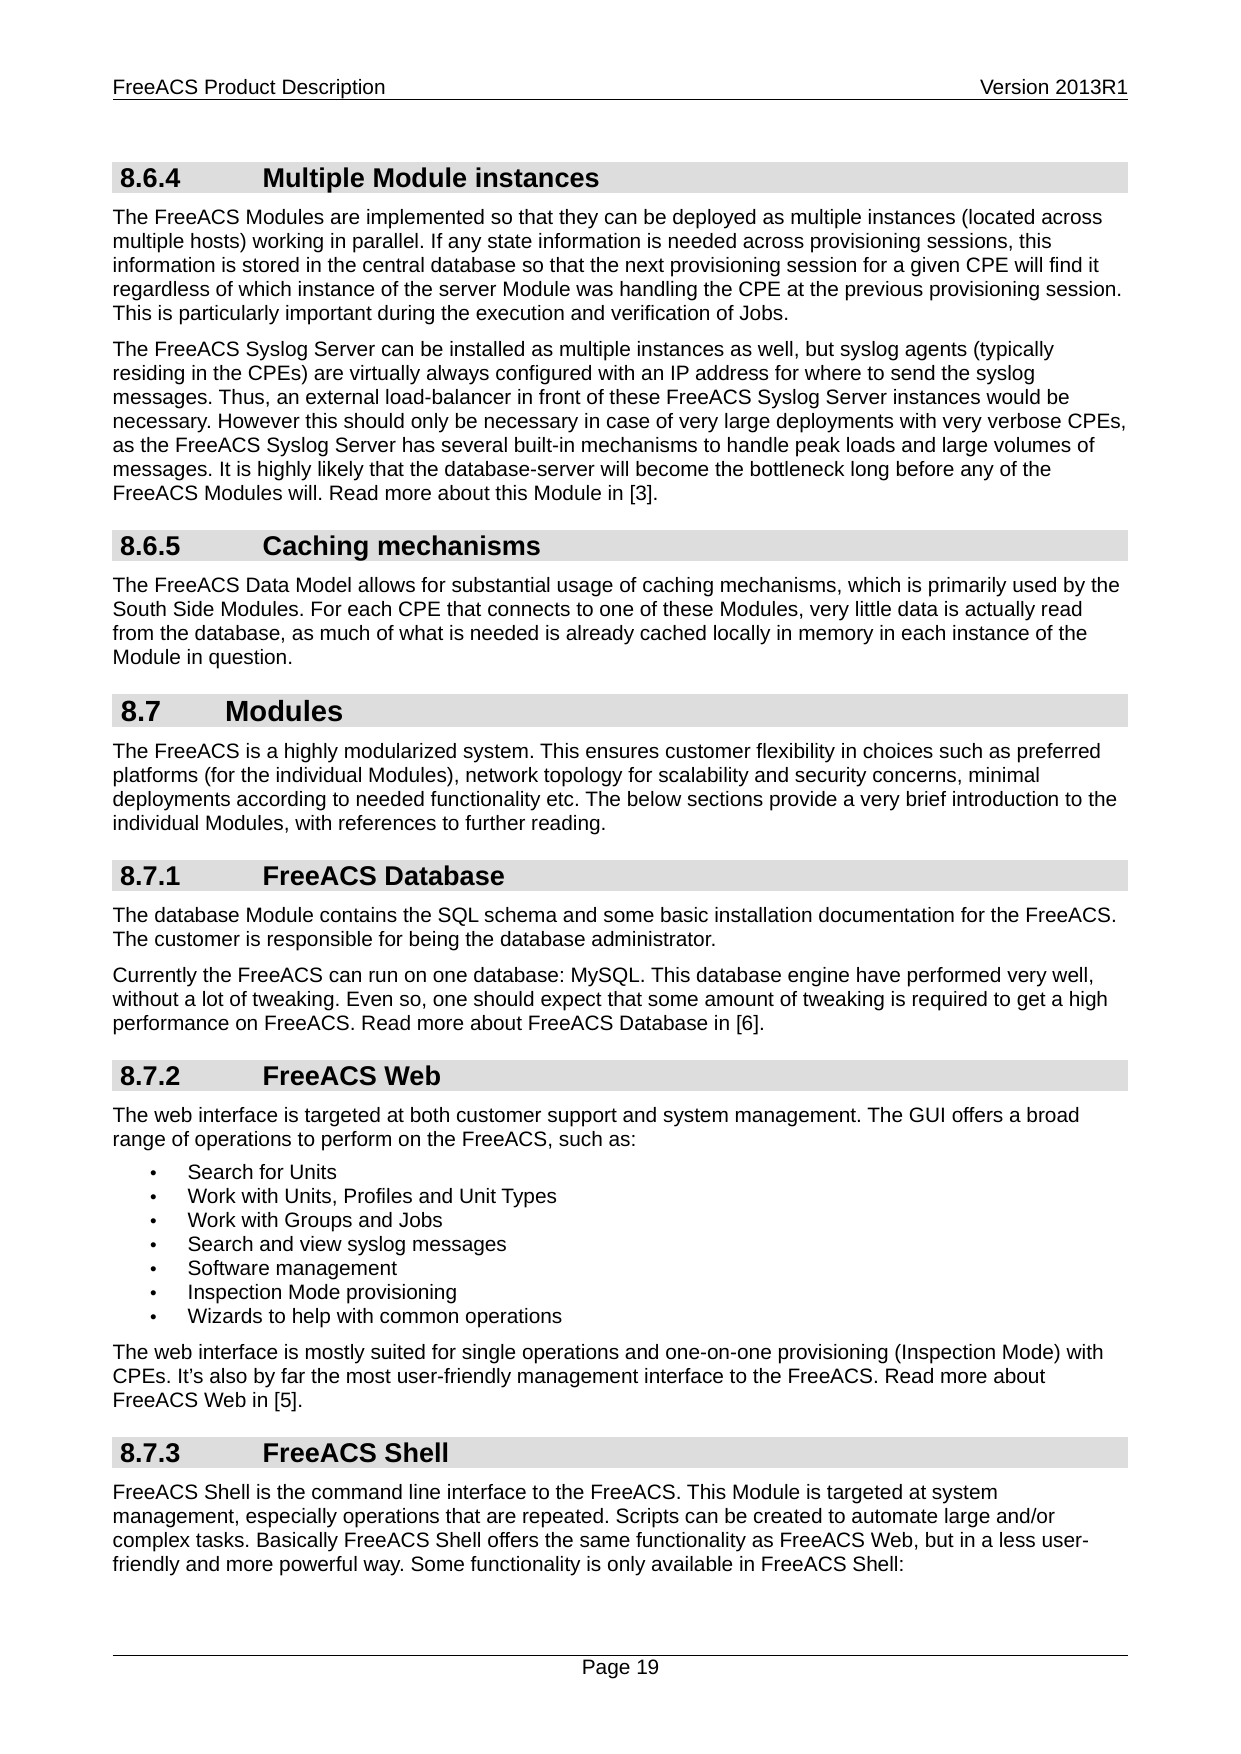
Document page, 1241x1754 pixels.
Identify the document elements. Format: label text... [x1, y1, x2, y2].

text The FreeACS is a highly modularized system. This ensures customer flexibility in choices such as preferred platforms (for the individual Modules), network topology for scalability and security concerns, minimal deployments according to needed functionality etc. The below sections provide a very brief introduction to the individual Modules, with references to further reading. [112, 739, 1128, 835]
list Wizards to help with common operations [150, 1304, 1128, 1328]
subtitle FreeACS Web [112, 1060, 1128, 1091]
text The web interface is targeted at both customer support and system management. The GUI offers a broad range of operations to perform on the FreeACS, such as: [112, 1103, 1128, 1151]
text Currently the FreeACS can run on one database: MySQL. This database engine have performed very well, without a lot of tweaking. Even so, one should expect that some amount of tweaking is required to get a high performance on FreeACS. Read more about FreeACS Database in [6]. [112, 963, 1128, 1035]
subtitle Modules [112, 694, 1128, 727]
list Software management [150, 1256, 1128, 1280]
text FreeACS Shell is the command line interface to the FreeACS. This Module is targeted at system management, especially operations that are repeated. Scripts can be created to automate large and/or complex tasks. Basically FreeACS Shell offers the same functionality as FreeACS Web, but in a less user-friendly and more powerful way. Some functionality is only available in FreeACS Shell: [112, 1480, 1128, 1576]
text The web interface is mostly suited for single operations and one-on-one provisioning (Inspection Mode) with CPEs. It’s also by far the most user-friendly management interface to the FreeACS. Read more about FreeACS Web in [5]. [112, 1340, 1128, 1412]
list Search for Units [150, 1160, 1128, 1184]
list Search and view syslog messages [150, 1232, 1128, 1256]
subtitle FreeACS Database [112, 860, 1128, 891]
text The FreeACS Modules are implemented so that they can be deployed as multiple instances (located across multiple hosts) working in parallel. If any state information is needed across provisioning sessions, this information is stored in the central database so that the next provisioning session for a given CPE will find it regardless of which instance of the server Module was handling the CPE at the previous provisioning session. This is particularly important during the execution and verification of Jobs. [112, 205, 1128, 325]
list Work with Groups and Jobs [150, 1208, 1128, 1232]
list Inspection Mode provisioning [150, 1280, 1128, 1304]
subtitle Multiple Module instances [112, 162, 1128, 193]
subtitle Caching mechanisms [112, 530, 1128, 561]
list Work with Units, Profiles and Unit Types [150, 1184, 1128, 1208]
text The database Module contains the SQL schema and some basic installation documentation for the FreeACS. The customer is responsible for being the database administrator. [112, 903, 1128, 951]
text The FreeACS Data Model allows for substantial usage of caching mechanisms, which is primarily used by the South Side Modules. For each CPE that connects to one of these Modules, very little data is actually read from the database, as much of what is needed is already cached locally in memory in each instance of the Module in question. [112, 573, 1128, 669]
subtitle FreeACS Shell [112, 1437, 1128, 1468]
text The FreeACS Syslog Server can be installed as multiple instances as well, but syslog agents (typically residing in the CPEs) are virtually always configured with an IP address for where to send the syslog messages. Thus, an external load-balancer in front of these FreeACS Syslog Server instances would be necessary. However this should only be necessary in case of very large deployments with very verbose CPEs, as the FreeACS Syslog Server has several built-in mechanisms to handle peak loads and large volumes of messages. It is highly likely that the database-server will become the bottleneck long before any of the FreeACS Modules will. Read more about this Module in [3]. [112, 337, 1128, 505]
